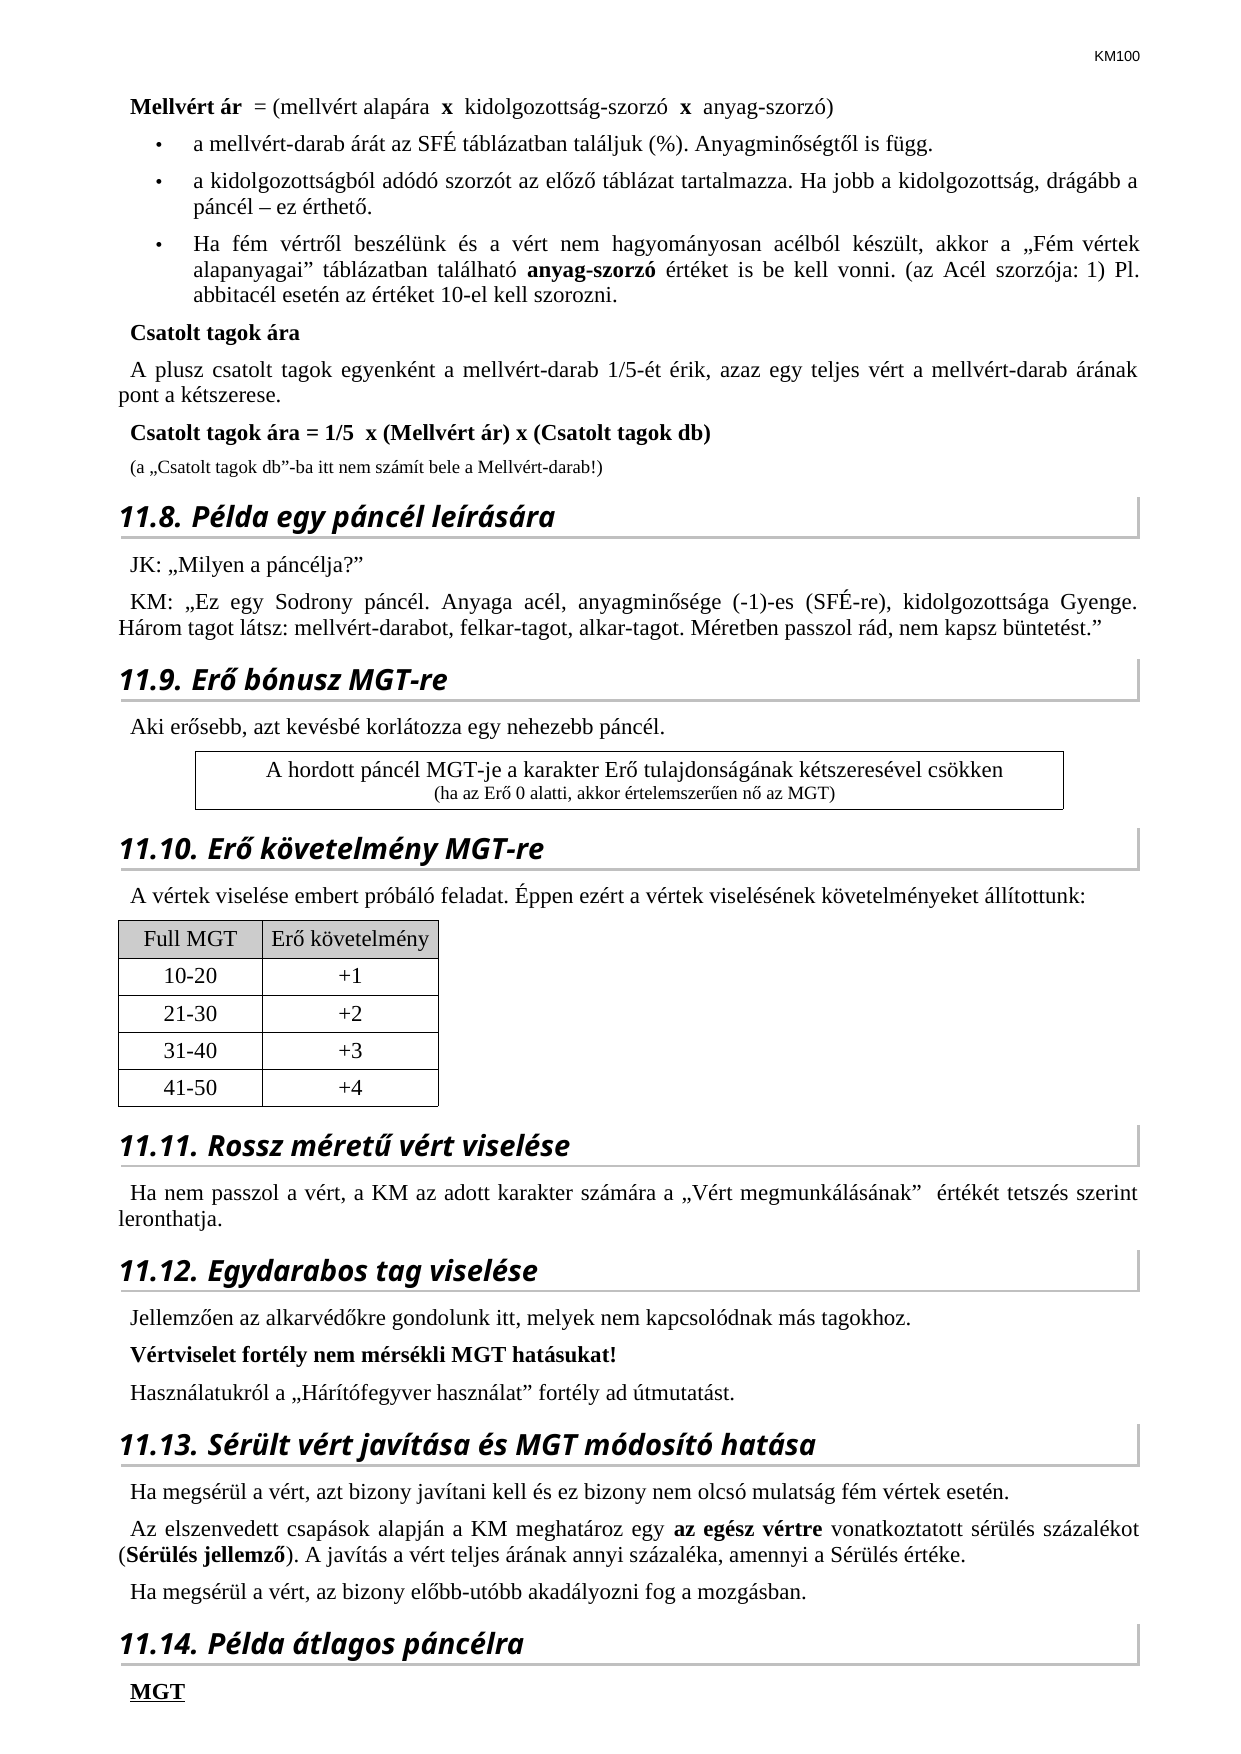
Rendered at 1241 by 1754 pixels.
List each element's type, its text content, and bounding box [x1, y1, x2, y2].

text Ha megsérül a vért, az bizony előbb-utóbb akadályozni fog a mozgásban. [118, 1579, 1140, 1604]
table_header Erő követelmény [263, 921, 438, 958]
text Ha megsérül a vért, azt bizony javítani kell és ez bizony nem olcsó mulatság fém vértek esetén. [118, 1479, 1140, 1504]
table_cell 41-50 [119, 1070, 262, 1106]
table_cell +2 [263, 996, 438, 1032]
subtitle Példa átlagos páncélra [118, 1623, 1137, 1663]
text Vértviselet fortély nem mérsékli MGT hatásukat! [118, 1342, 1140, 1368]
subtitle Sérült vért javítása és MGT módosító hatása [118, 1424, 1137, 1464]
text Csatolt tagok ára = 1/5 x (Mellvért ár) x (Csatolt tagok db) [118, 420, 1140, 445]
subtitle Rossz méretű vért viselése [118, 1125, 1137, 1164]
table_header Full MGT [119, 921, 262, 958]
text Aki erősebb, azt kevésbé korlátozza egy nehezebb páncél. [118, 714, 1140, 739]
subtitle Példa egy páncél leírására [118, 497, 1137, 536]
text Használatukról a „Hárítófegyver használat” fortély ad útmutatást. [118, 1379, 1140, 1405]
text Csatolt tagok ára [118, 319, 1140, 345]
text A vértek viselése embert próbáló feladat. Éppen ezért a vértek viselésének követelményeket állítottunk: [118, 883, 1140, 909]
table_cell +4 [263, 1070, 438, 1106]
text KM: „Ez egy Sodrony páncél. Anyaga acél, anyagminősége (-1)-es (SFÉ-re), kidolgozottsága Gyenge. Három tagot látsz: mellvért-darabot, felkar-tagot, alkar-tagot. Méretben passzol rád, nem kapsz büntetést.” [118, 589, 1140, 640]
text (a „Csatolt tagok db”-ba itt nem számít bele a Mellvért-darab!) [118, 457, 1140, 478]
list a kidolgozottságból adódó szorzót az előző táblázat tartalmazza. Ha jobb a kidolgozottság, drágább a páncél – ez érthető. [156, 168, 1140, 219]
subtitle Erő követelmény MGT-re [118, 828, 1137, 868]
table_cell +3 [263, 1033, 438, 1069]
subtitle Egydarabos tag viselése [118, 1250, 1137, 1289]
table_cell 31-40 [119, 1033, 262, 1069]
text Mellvért ár = (mellvért alapára x kidolgozottság-szorzó x anyag-szorzó) [118, 94, 1140, 119]
text A plusz csatolt tagok egyenként a mellvért-darab 1/5-ét érik, azaz egy teljes vért a mellvért-darab árának pont a kétszerese. [118, 357, 1140, 408]
table_cell 10-20 [119, 959, 262, 995]
subtitle Erő bónusz MGT-re [118, 659, 1137, 699]
text Ha nem passzol a vért, a KM az adott karakter számára a „Vért megmunkálásának” értékét tetszés szerint leronthatja. [118, 1180, 1140, 1231]
table_header A hordott páncél MGT-je a karakter Erő tulajdonságának kétszeresével csökken (ha az Erő 0 alatti, akkor értelemszerűen nő az MGT) [196, 752, 1063, 809]
list a mellvért-darab árát az SFÉ táblázatban találjuk (%). Anyagminőségtől is függ. [156, 131, 1140, 157]
table_cell 21-30 [119, 996, 262, 1032]
table_cell +1 [263, 959, 438, 995]
text Jellemzően az alkarvédőkre gondolunk itt, melyek nem kapcsolódnak más tagokhoz. [118, 1305, 1140, 1330]
list Ha fém vértről beszélünk és a vért nem hagyományosan acélból készült, akkor a „Fém vértek alapanyagai” táblázatban található anyag-szorzó értéket is be kell vonni. (az Acél szorzója: 1) Pl. abbitacél esetén az értéket 10-el kell szorozni. [156, 231, 1140, 308]
text JK: „Milyen a páncélja?” [118, 552, 1140, 577]
text Az elszenvedett csapások alapján a KM meghatároz egy az egész vértre vonatkoztatott sérülés százalékot (Sérülés jellemző). A javítás a vért teljes árának annyi százaléka, amennyi a Sérülés értéke. [118, 1516, 1140, 1567]
text MGT [118, 1678, 1140, 1704]
